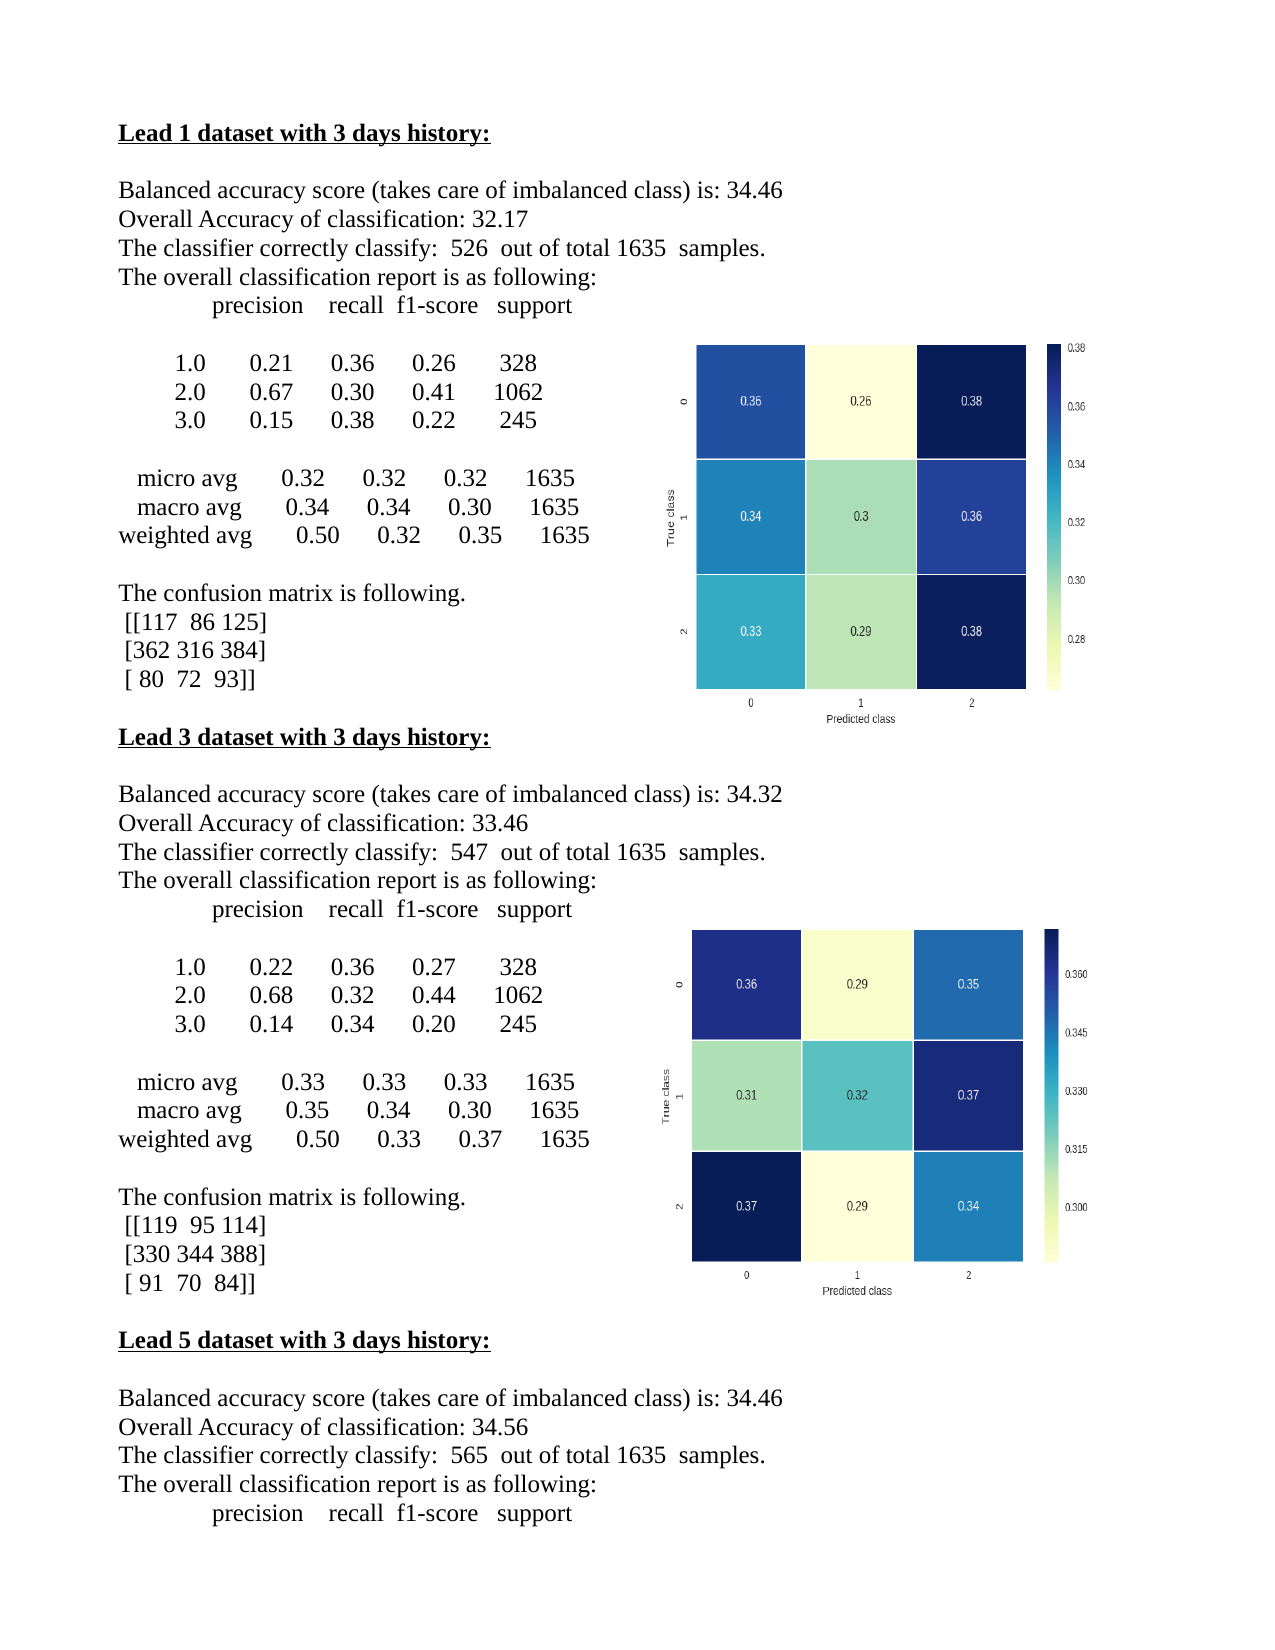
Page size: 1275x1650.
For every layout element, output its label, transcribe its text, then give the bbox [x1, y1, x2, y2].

text precision recall f1-score support [118, 1498, 1157, 1527]
text 1.0 0.21 0.36 0.26 328 [118, 348, 629, 377]
text precision recall f1-score support [118, 291, 629, 319]
text macro avg 0.34 0.34 0.30 1635 [118, 492, 629, 521]
text Lead 1 dataset with 3 days history: [118, 118, 1157, 147]
text 3.0 0.15 0.38 0.22 245 [118, 406, 629, 434]
text Overall Accuracy of classification: 33.46 [118, 808, 1157, 837]
text 2.0 0.68 0.32 0.44 1062 [118, 981, 624, 1009]
text 2.0 0.67 0.30 0.41 1062 [118, 377, 629, 406]
text precision recall f1-score support [118, 894, 624, 923]
text The confusion matrix is following. [118, 578, 629, 607]
text The overall classification report is as following: [118, 262, 1157, 291]
text The overall classification report is as following: [118, 1469, 1157, 1498]
text [[117 86 125] [118, 607, 629, 636]
text 1.0 0.22 0.36 0.27 328 [118, 952, 624, 981]
text [ 80 72 93]] [118, 664, 629, 693]
text 3.0 0.14 0.34 0.20 245 [118, 1009, 624, 1038]
text Lead 5 dataset with 3 days history: [118, 1326, 1157, 1354]
text Overall Accuracy of classification: 32.17 [118, 204, 1157, 233]
text The confusion matrix is following. [118, 1182, 624, 1211]
picture [624, 877, 1160, 1310]
text [330 344 388] [118, 1239, 624, 1268]
text Lead 3 dataset with 3 days history: [118, 722, 1157, 751]
text [[119 95 114] [118, 1211, 624, 1239]
text [362 316 384] [118, 636, 629, 664]
text The classifier correctly classify: 565 out of total 1635 samples. [118, 1441, 1157, 1469]
text [ 91 70 84]] [118, 1268, 624, 1297]
text Balanced accuracy score (takes care of imbalanced class) is: 34.46 [118, 176, 1157, 204]
text The classifier correctly classify: 547 out of total 1635 samples. [118, 837, 1157, 866]
text The classifier correctly classify: 526 out of total 1635 samples. [118, 233, 1157, 262]
text weighted avg 0.50 0.33 0.37 1635 [118, 1124, 624, 1153]
text micro avg 0.33 0.33 0.33 1635 [118, 1067, 624, 1096]
text Balanced accuracy score (takes care of imbalanced class) is: 34.32 [118, 779, 1157, 808]
text Overall Accuracy of classification: 34.56 [118, 1412, 1157, 1441]
text The overall classification report is as following: [118, 866, 1157, 894]
text macro avg 0.35 0.34 0.30 1635 [118, 1096, 624, 1124]
text micro avg 0.32 0.32 0.32 1635 [118, 463, 629, 492]
text weighted avg 0.50 0.32 0.35 1635 [118, 521, 629, 549]
text Balanced accuracy score (takes care of imbalanced class) is: 34.46 [118, 1383, 1157, 1412]
picture [629, 290, 1162, 739]
